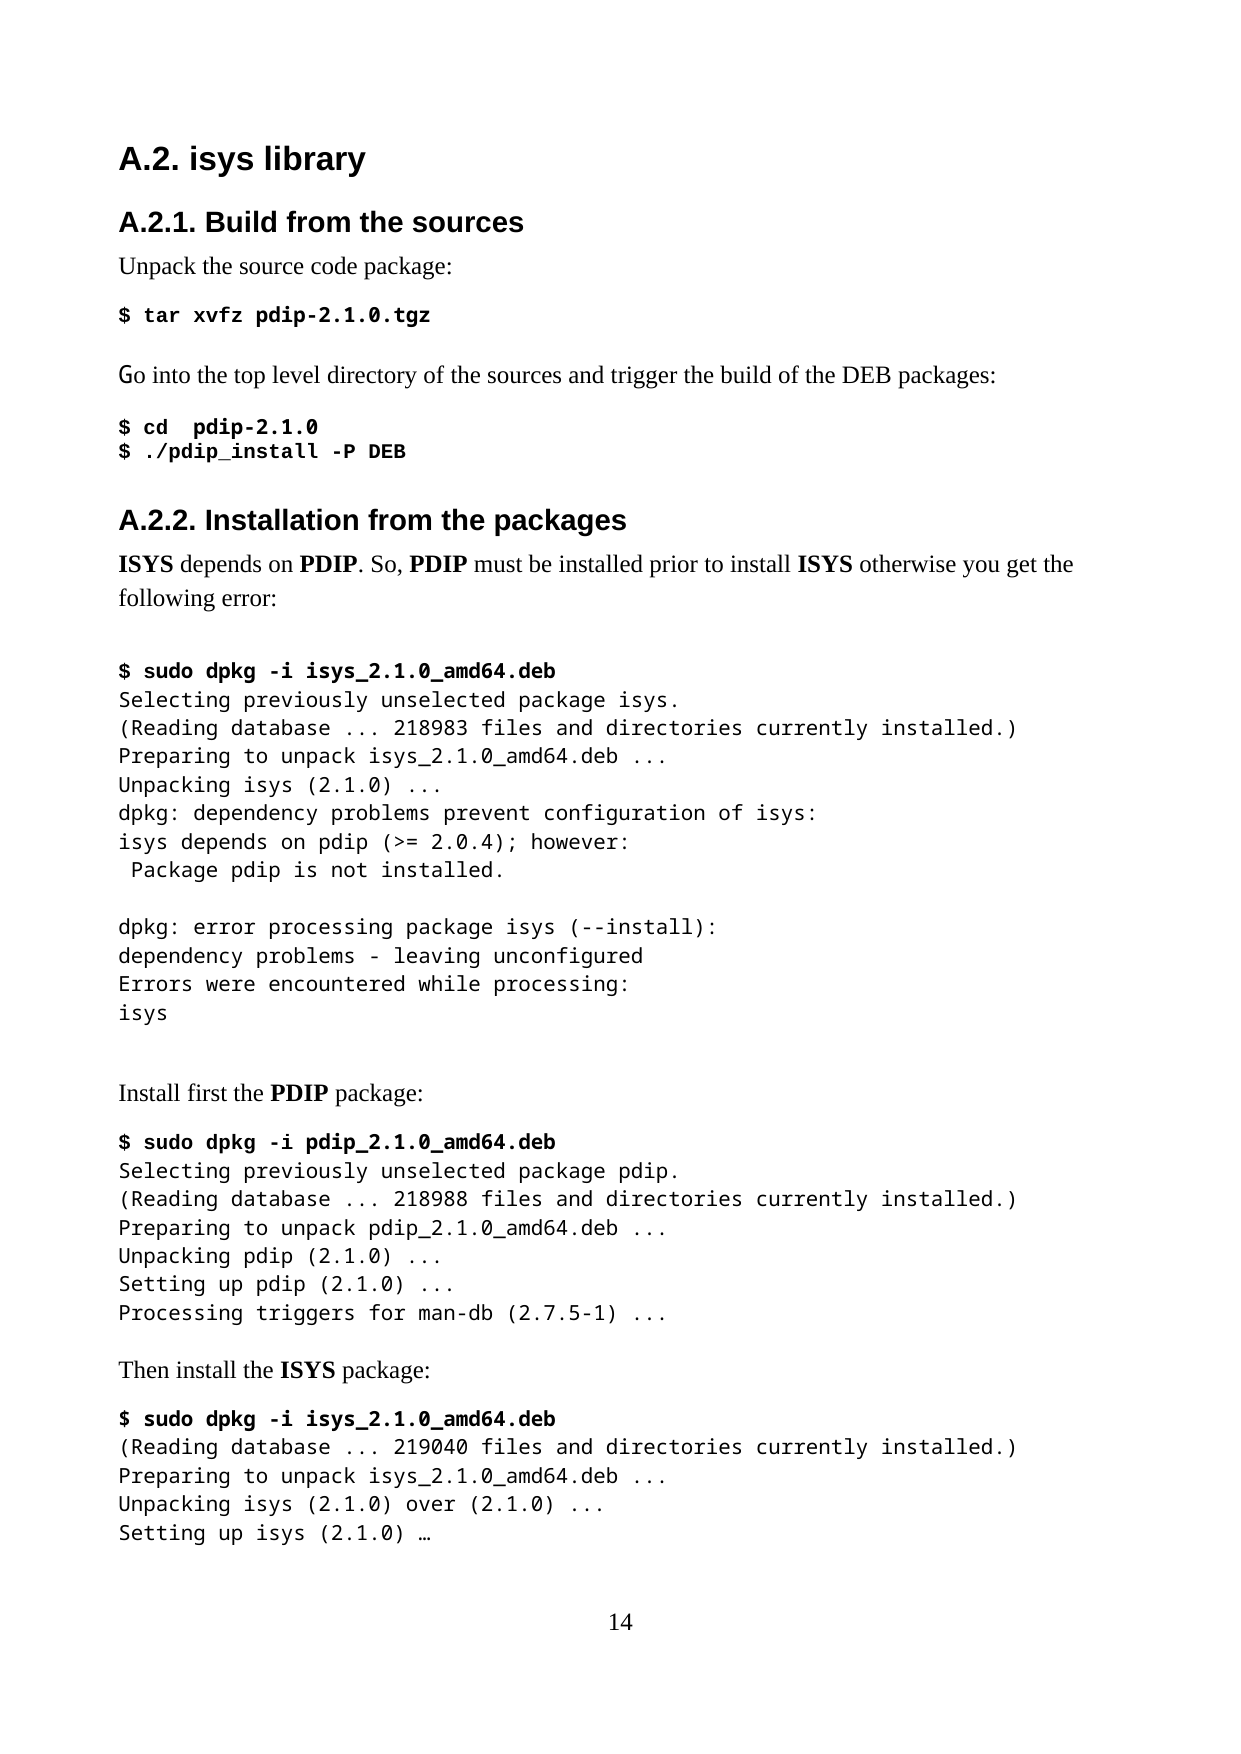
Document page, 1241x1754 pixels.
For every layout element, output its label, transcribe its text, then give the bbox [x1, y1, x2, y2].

text ISYS depends on PDIP. So, PDIP must be installed prior to install ISYS otherwise you get the following error: [118, 549, 1122, 612]
text $ sudo dpkg -i isys_2.1.0_amd64.deb Selecting previously unselected package isys. (Reading database ... 218983 files and directories currently installed.) Preparing to unpack isys_2.1.0_amd64.deb ... Unpacking isys (2.1.0) ... dpkg: dependency problems prevent configuration of isys: isys depends on pdip (>= 2.0.4); however: Package pdip is not installed. dpkg: error processing package isys (--install): dependency problems - leaving unconfigured Errors were encountered while processing: isys [118, 633, 1122, 1026]
text (Reading database ... 219040 files and directories currently installed.) Preparing to unpack isys_2.1.0_amd64.deb ... Unpacking isys (2.1.0) over (2.1.0) ... Setting up isys (2.1.0) … [118, 1432, 1122, 1546]
text Unpack the source code package: [118, 251, 1122, 280]
text $ sudo dpkg -i pdip_2.1.0_amd64.deb [118, 1127, 1122, 1156]
text $ sudo dpkg -i isys_2.1.0_amd64.deb [118, 1404, 1122, 1432]
subtitle A.2.2. Installation from the packages [118, 503, 1122, 537]
text Selecting previously unselected package pdip. (Reading database ... 218988 files and directories currently installed.) Preparing to unpack pdip_2.1.0_amd64.deb ... Unpacking pdip (2.1.0) ... Setting up pdip (2.1.0) ... Processing triggers for man-db (2.7.5-1) ... [118, 1156, 1122, 1326]
subtitle A.2.1. Build from the sources [118, 205, 1122, 238]
text $ cd pdip-2.1.0 [118, 412, 1122, 441]
text Install first the PDIP package: [118, 1078, 1122, 1107]
text Go into the top level directory of the sources and trigger the build of the DEB packages: [118, 357, 1122, 391]
text $ ./pdip_install -P DEB [118, 441, 1122, 464]
text $ tar xvfz pdip-2.1.0.tgz [118, 300, 1122, 328]
text Then install the ISYS package: [118, 1355, 1122, 1383]
subtitle A.2. isys library [118, 139, 1122, 178]
